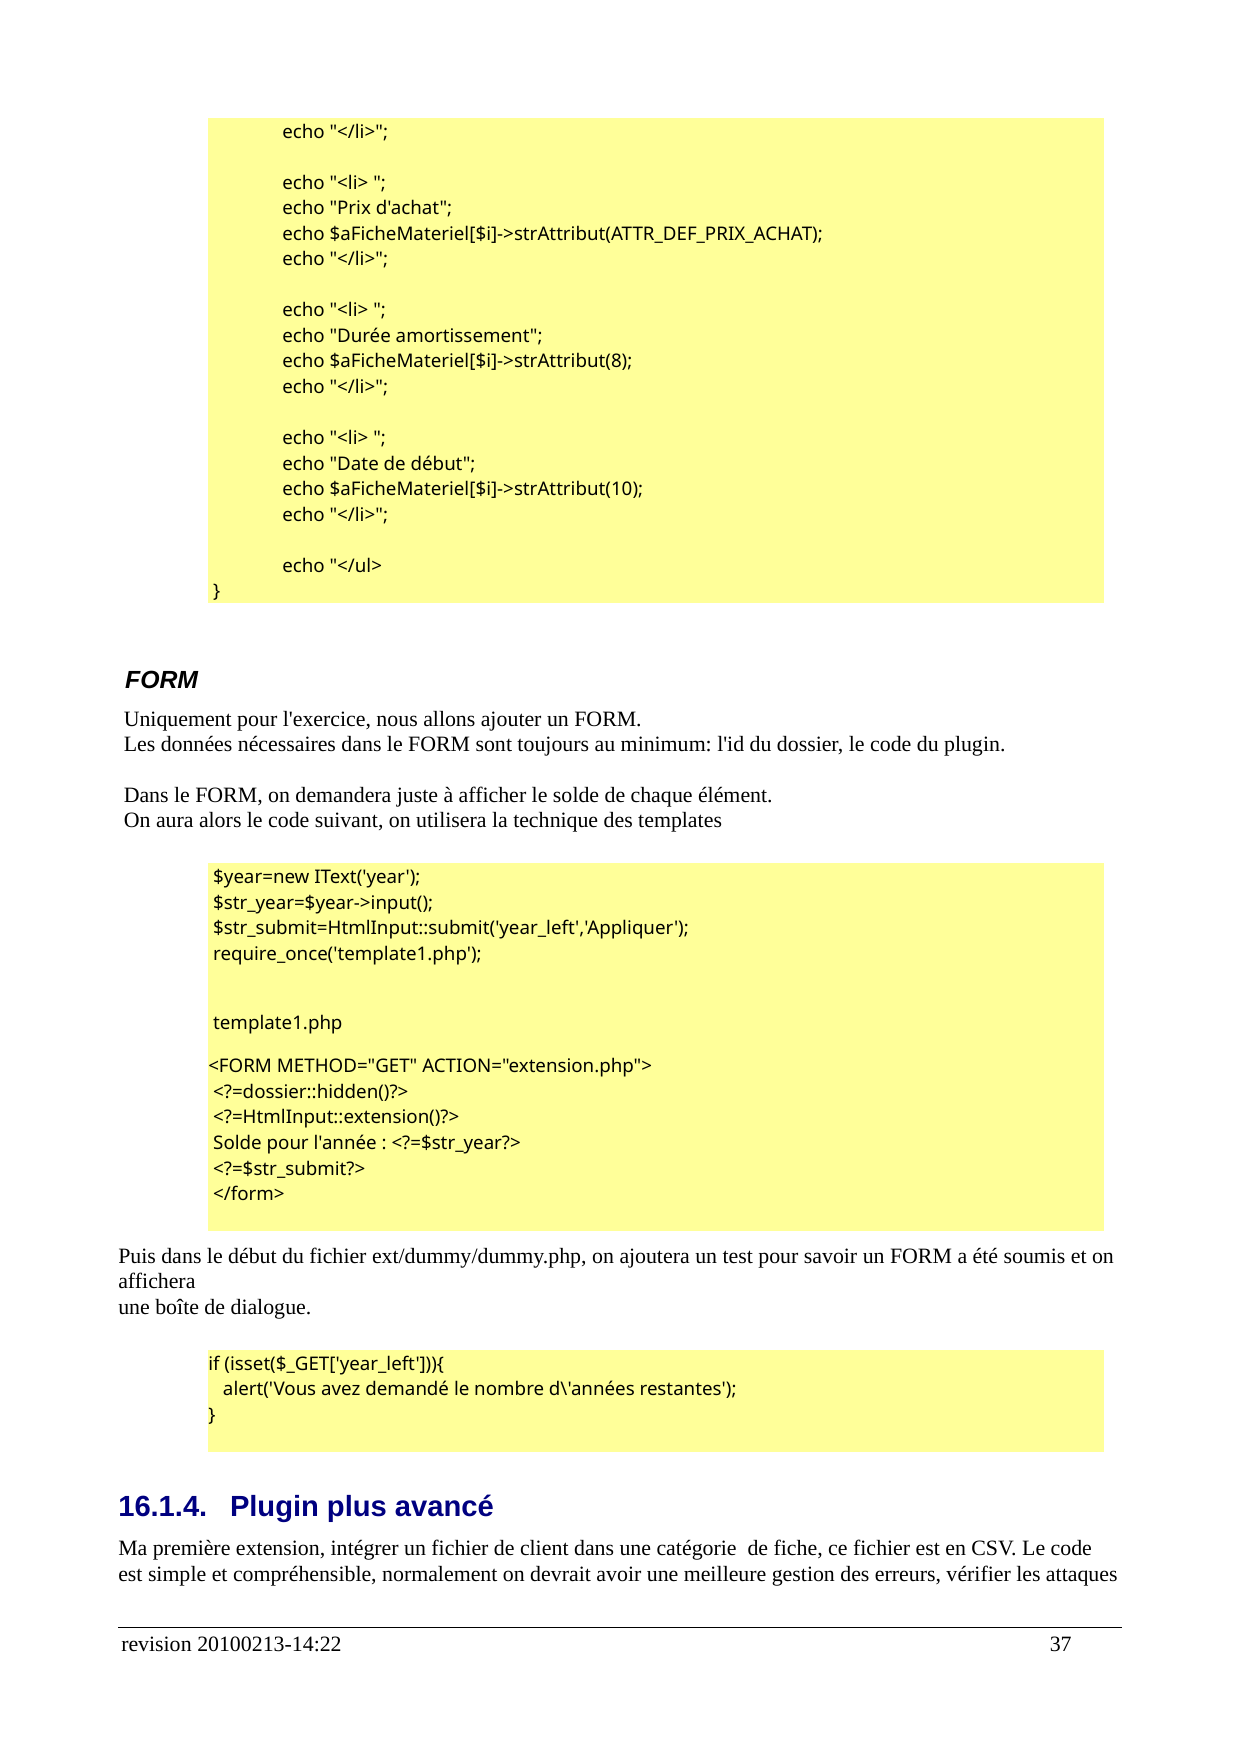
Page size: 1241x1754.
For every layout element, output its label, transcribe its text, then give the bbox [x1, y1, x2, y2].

subtitle FORM [118, 665, 1122, 694]
text template1.php [208, 984, 1104, 1035]
text Uniquement pour l'exercice, nous allons ajouter un FORM. Les données nécessaires dans le FORM sont toujours au minimum: l'id du dossier, le code du plugin. Dans le FORM, on demandera juste à afficher le solde de chaque élément. On aura alors le code suivant, on utilisera la technique des templates [118, 706, 1122, 857]
text $year=new IText('year'); $str_year=$year->input(); $str_submit=HtmlInput::submit('year_left','Appliquer'); require_once('template1.php'); [208, 863, 1104, 966]
text Puis dans le début du fichier ext/dummy/dummy.php, on ajoutera un test pour savoir un FORM a été soumis et on affichera une boîte de dialogue. [118, 1243, 1122, 1344]
text <FORM METHOD="GET" ACTION="extension.php"> <?=dossier::hidden()?> <?=HtmlInput::extension()?> Solde pour l'année : <?=$str_year?> <?=$str_submit?> </form> [208, 1053, 1104, 1231]
text Ma première extension, intégrer un fichier de client dans une catégorie de fiche, ce fichier est en CSV. Le code est simple et compréhensible, normalement on devrait avoir une meilleure gestion des erreurs, vérifier les attaques [118, 1535, 1122, 1586]
subtitle Plugin plus avancé [118, 1489, 1122, 1523]
text echo "</li>"; echo "<li> "; echo "Prix d'achat"; echo $aFicheMateriel[$i]->strAttribut(ATTR_DEF_PRIX_ACHAT); echo "</li>"; echo "<li> "; echo "Durée amortissement"; echo $aFicheMateriel[$i]->strAttribut(8); echo "</li>"; echo "<li> "; echo "Date de début"; echo $aFicheMateriel[$i]->strAttribut(10); echo "</li>"; echo "</ul> } [208, 118, 1104, 603]
text if (isset($_GET['year_left'])){ alert('Vous avez demandé le nombre d\'années restantes'); } [208, 1350, 1104, 1452]
